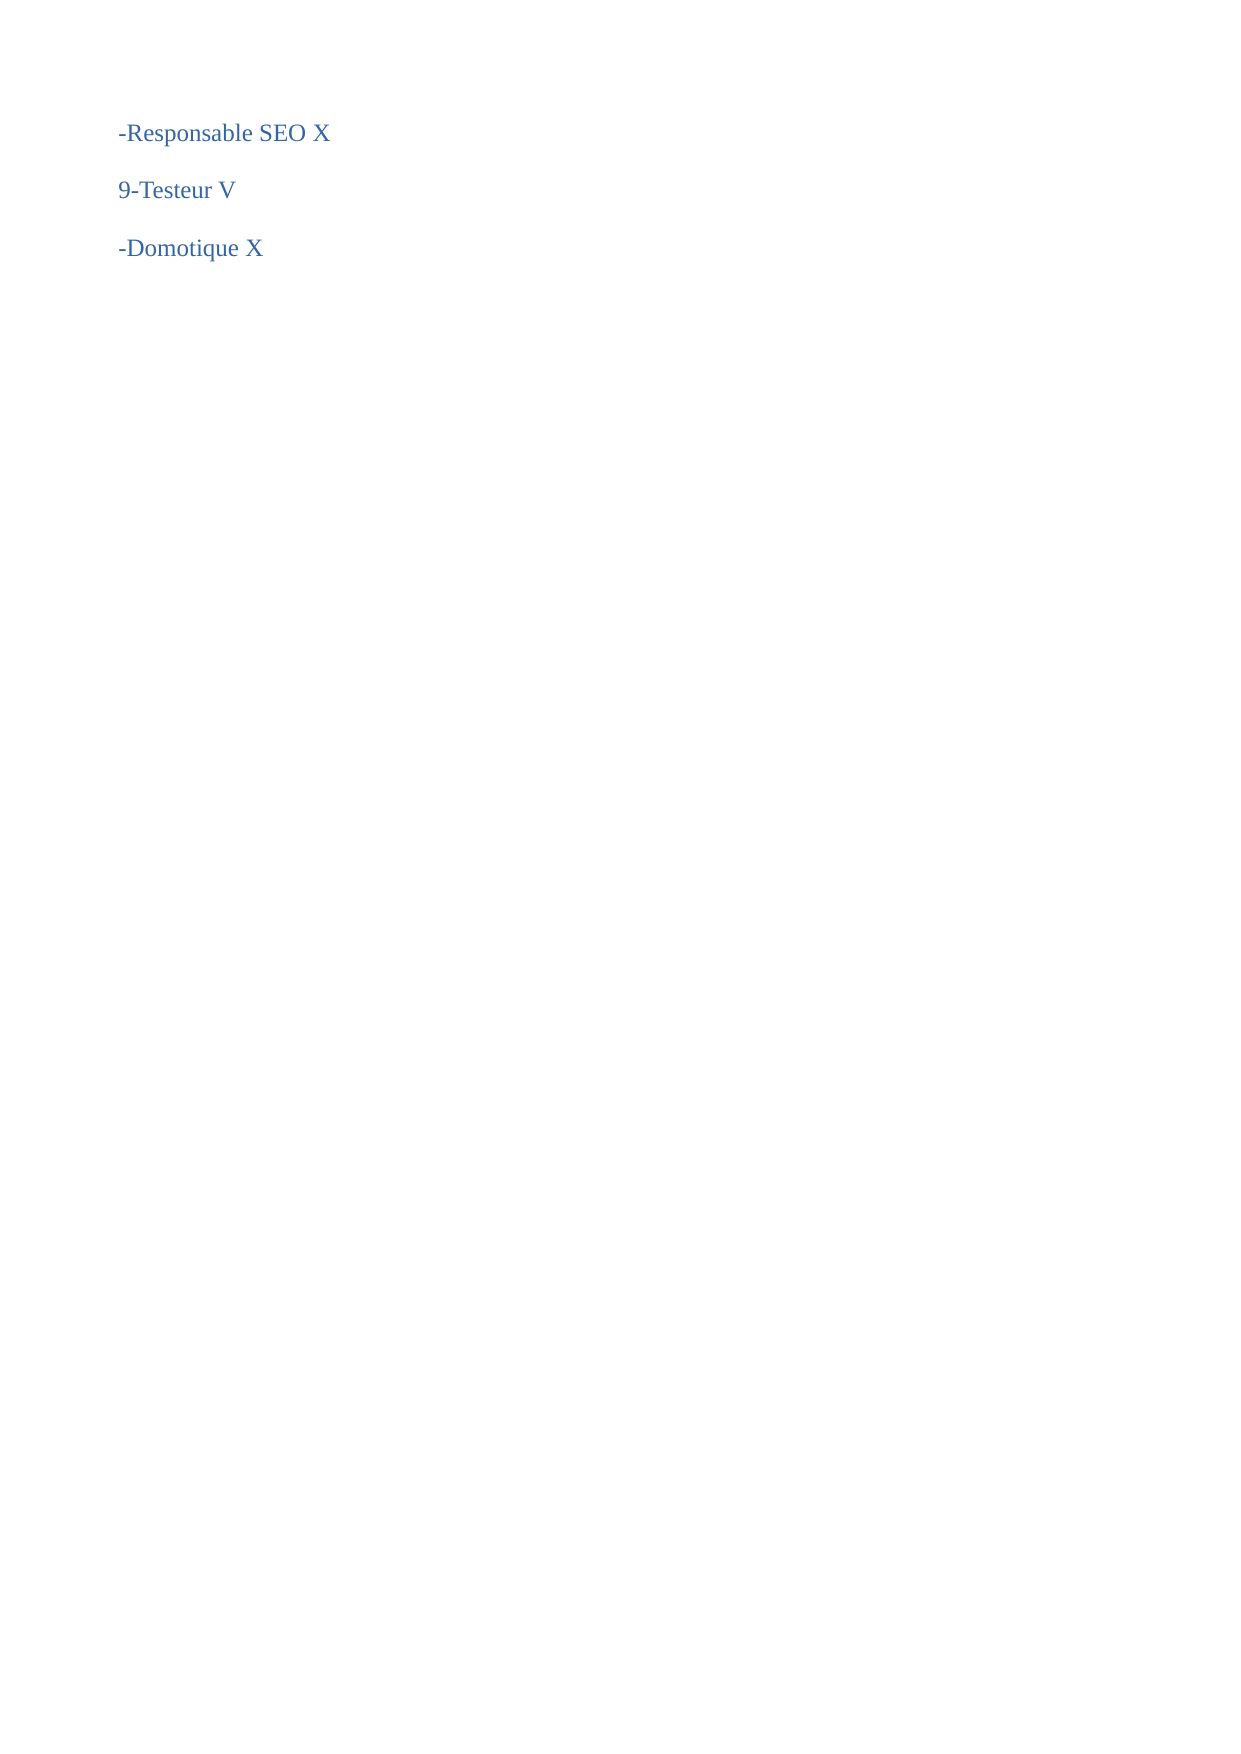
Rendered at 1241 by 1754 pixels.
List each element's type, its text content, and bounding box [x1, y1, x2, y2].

text 9-Testeur V [118, 176, 1122, 204]
text -Responsable SEO X [118, 118, 1122, 147]
text -Domotique X [118, 233, 1122, 262]
